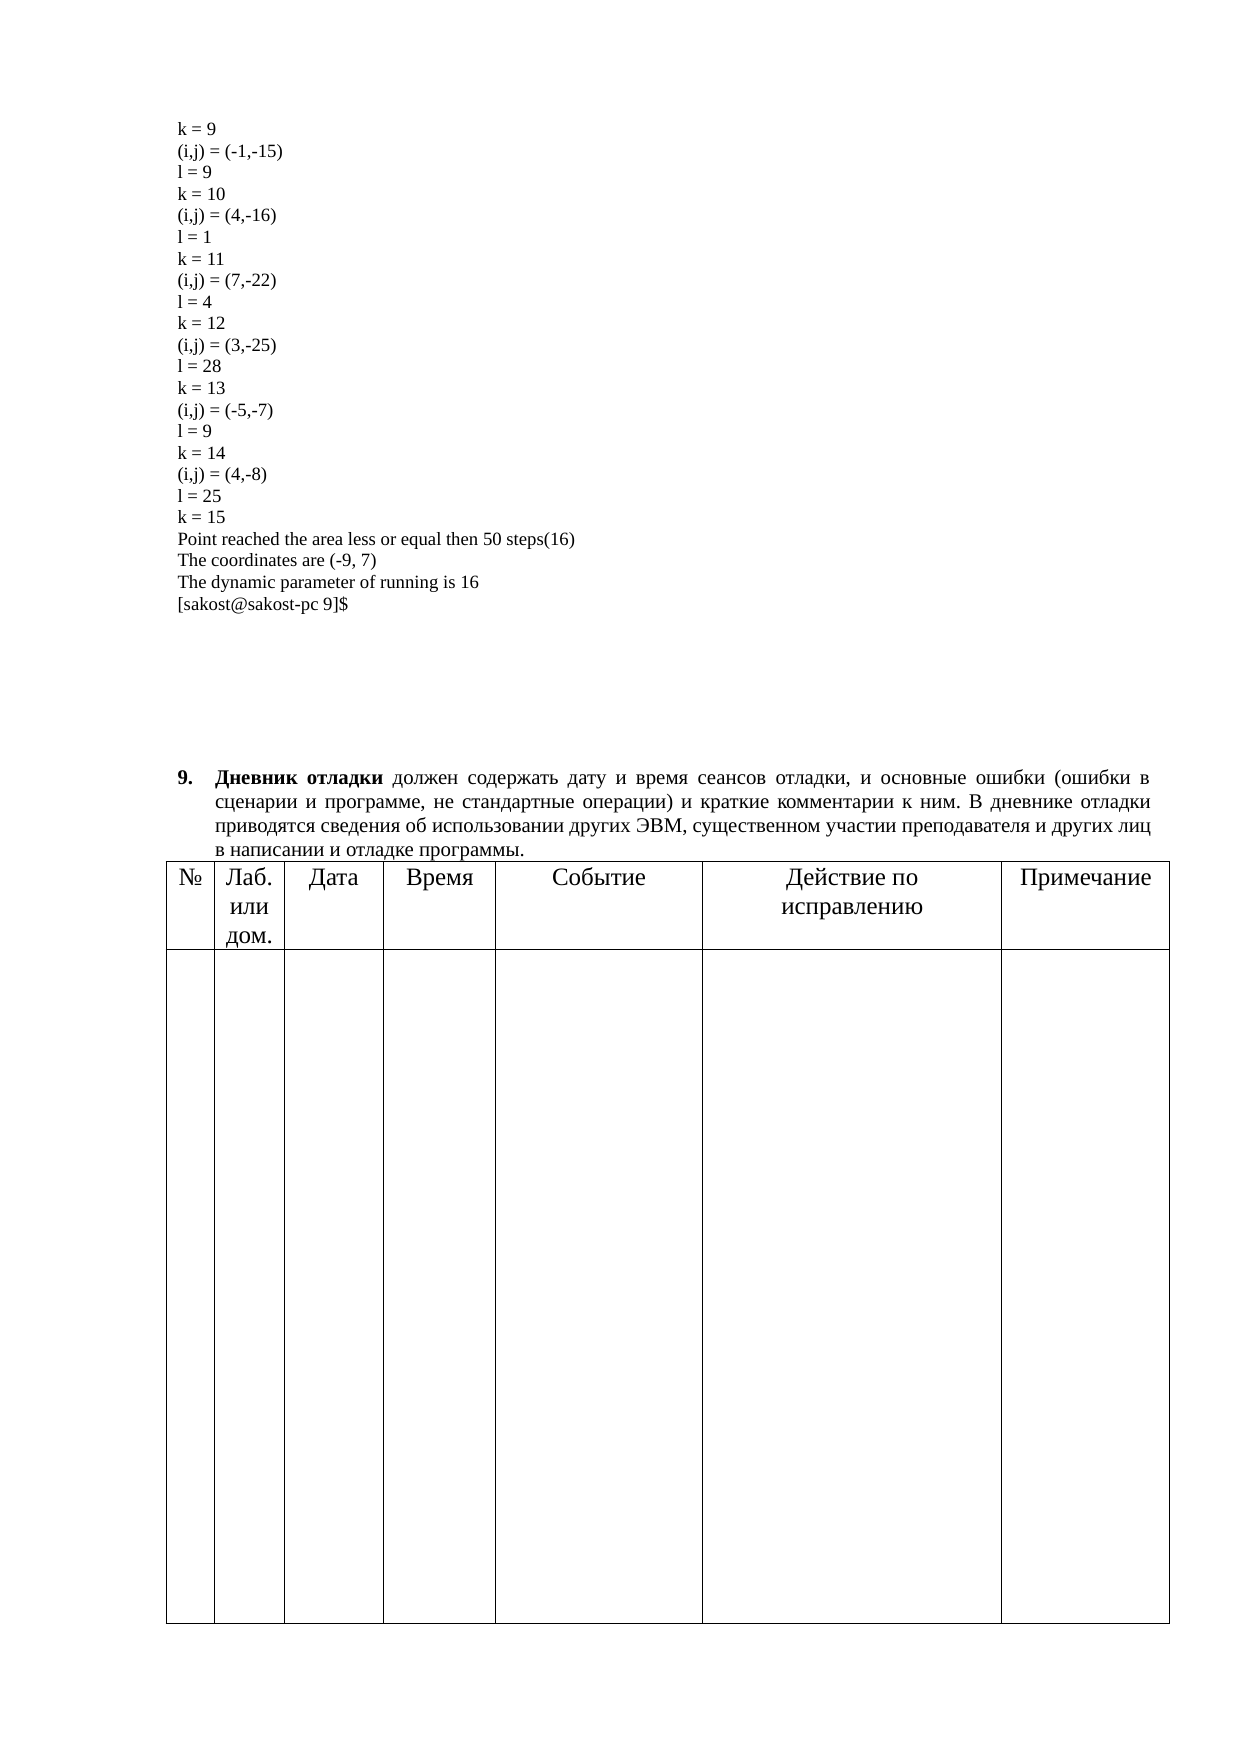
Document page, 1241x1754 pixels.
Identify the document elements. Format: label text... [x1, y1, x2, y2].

text (i,j) = (3,-25) [177, 334, 1152, 355]
table_header Дата [285, 862, 383, 948]
table_cell [703, 950, 1001, 1623]
table_cell [215, 950, 284, 1623]
text k = 11 [177, 247, 1152, 269]
text The dynamic parameter of running is 16 [177, 571, 1152, 592]
text k = 12 [177, 312, 1152, 334]
text (i,j) = (7,-22) [177, 269, 1152, 291]
table_cell [384, 950, 495, 1623]
text k = 10 [177, 183, 1152, 204]
text (i,j) = (-1,-15) [177, 140, 1152, 161]
text (i,j) = (-5,-7) [177, 398, 1152, 420]
text l = 28 [177, 355, 1152, 377]
list Дневник отладки должен содержать дату и время сеансов отладки, и основные ошибки (ошибки в сценарии и программе, не стандартные операции) и краткие комментарии к ним. В дневнике отладки приводятся сведения об использовании других ЭВМ, существенном участии преподавателя и других лиц в написании и отладке программы. [177, 765, 1152, 861]
text k = 13 [177, 377, 1152, 398]
table_header Примечание [1002, 862, 1169, 948]
text k = 15 [177, 506, 1152, 528]
table_cell [1002, 950, 1169, 1623]
text (i,j) = (4,-8) [177, 463, 1152, 485]
table_cell [167, 950, 214, 1623]
text The coordinates are (-9, 7) [177, 549, 1152, 571]
table_header № [167, 862, 214, 948]
text l = 4 [177, 291, 1152, 312]
table_header Событие [496, 862, 702, 948]
table_cell [496, 950, 702, 1623]
text l = 9 [177, 161, 1152, 183]
table_header Лаб. или дом. [215, 862, 284, 948]
table_header Действие по исправлению [703, 862, 1001, 948]
text l = 1 [177, 226, 1152, 247]
text l = 9 [177, 420, 1152, 442]
text Point reached the area less or equal then 50 steps(16) [177, 528, 1152, 549]
text l = 25 [177, 485, 1152, 506]
text (i,j) = (4,-16) [177, 204, 1152, 226]
text k = 14 [177, 442, 1152, 463]
table_header Время [384, 862, 495, 948]
table_cell [285, 950, 383, 1623]
text [sakost@sakost-pc 9]$ [177, 592, 1152, 614]
text k = 9 [177, 118, 1152, 140]
